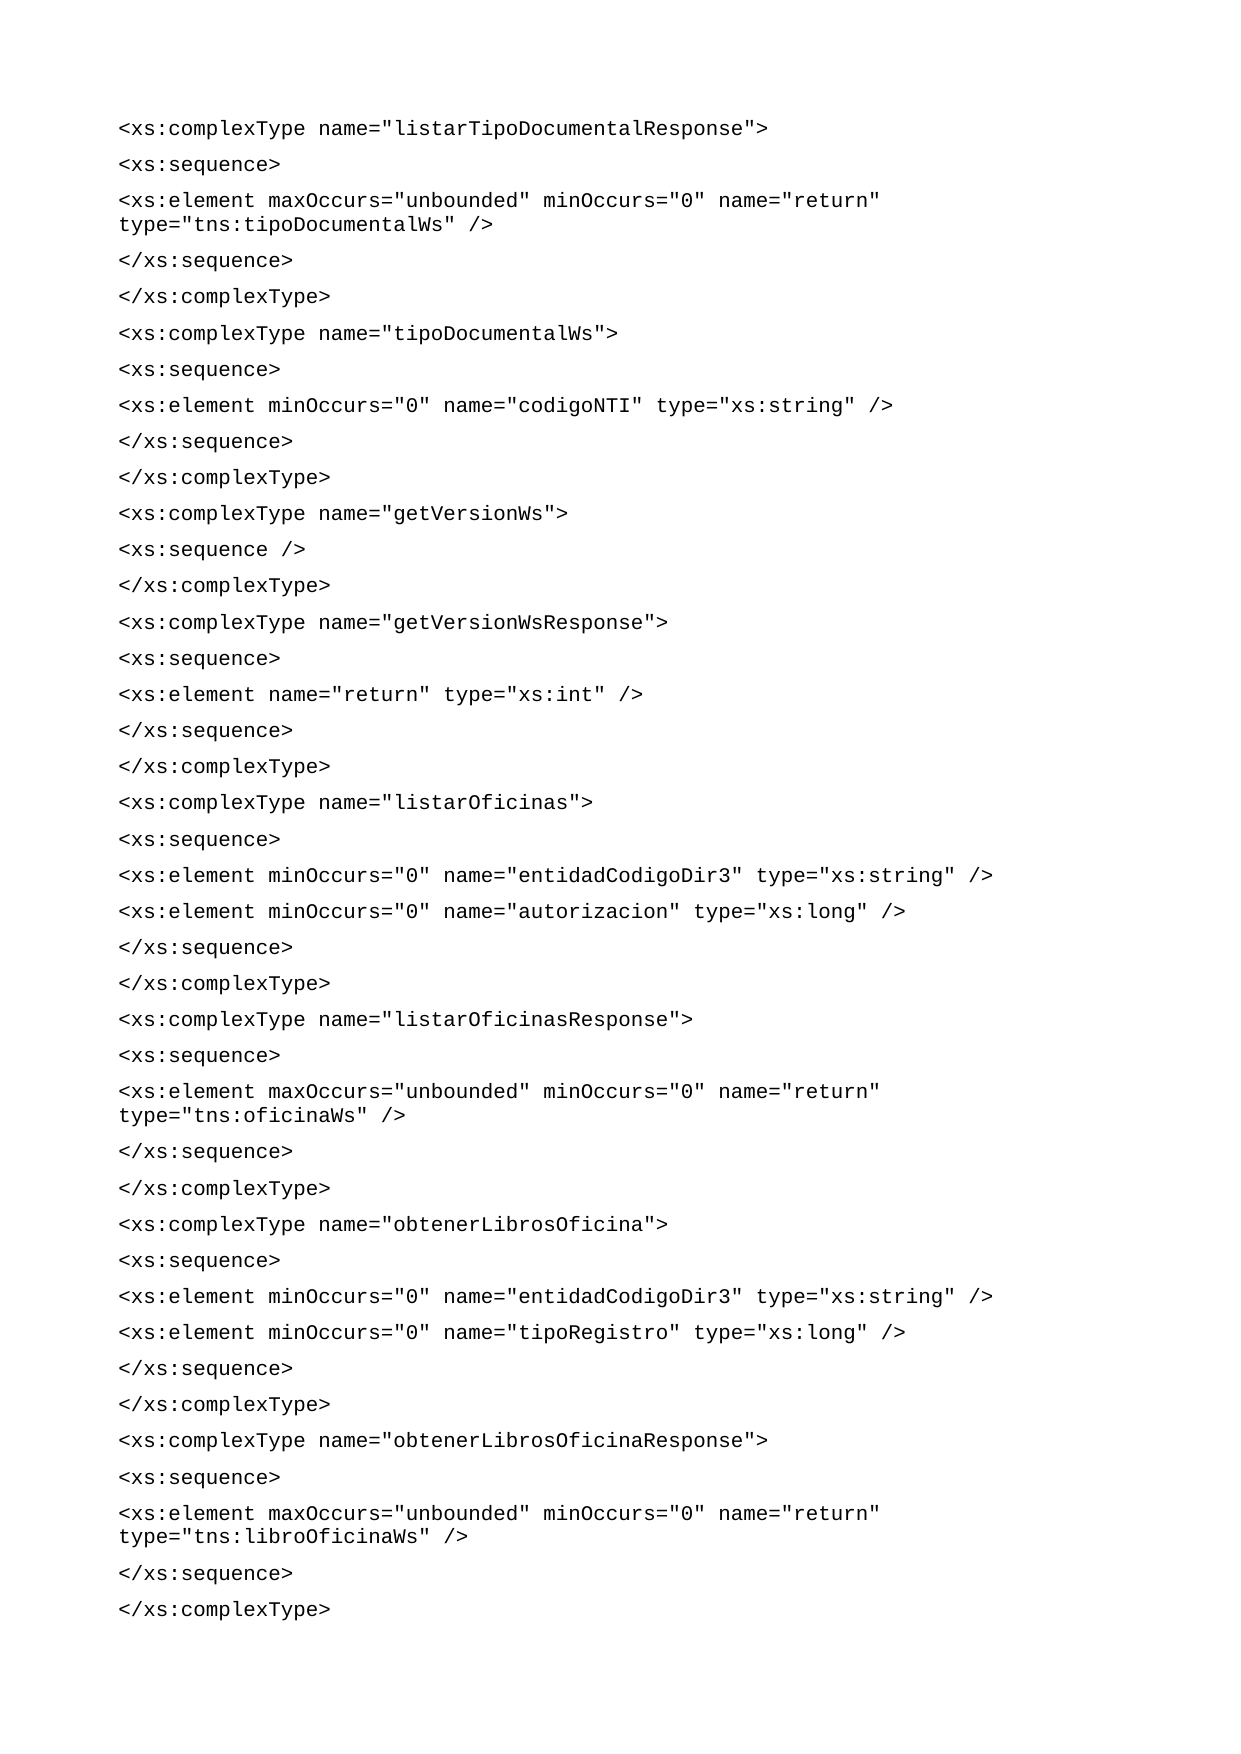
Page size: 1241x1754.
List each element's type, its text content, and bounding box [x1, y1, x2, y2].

text </xs:complexType> [118, 1394, 1122, 1418]
text </xs:sequence> [118, 1141, 1122, 1165]
text </xs:sequence> [118, 250, 1122, 274]
text </xs:sequence> [118, 1563, 1122, 1586]
text <xs:complexType name="obtenerLibrosOficina"> [118, 1214, 1122, 1237]
text <xs:complexType name="listarTipoDocumentalResponse"> [118, 118, 1122, 142]
text </xs:sequence> [118, 1358, 1122, 1382]
text </xs:sequence> [118, 720, 1122, 744]
text <xs:sequence> [118, 1250, 1122, 1273]
text <xs:sequence /> [118, 539, 1122, 563]
text <xs:element minOccurs="0" name="tipoRegistro" type="xs:long" /> [118, 1322, 1122, 1346]
text <xs:element minOccurs="0" name="entidadCodigoDir3" type="xs:string" /> [118, 1286, 1122, 1309]
text <xs:sequence> [118, 1467, 1122, 1490]
text <xs:complexType name="listarOficinasResponse"> [118, 1009, 1122, 1033]
text </xs:complexType> [118, 467, 1122, 491]
text </xs:complexType> [118, 576, 1122, 599]
text </xs:complexType> [118, 1177, 1122, 1201]
text </xs:complexType> [118, 286, 1122, 310]
text <xs:complexType name="getVersionWsResponse"> [118, 612, 1122, 635]
text <xs:element minOccurs="0" name="entidadCodigoDir3" type="xs:string" /> [118, 865, 1122, 888]
text <xs:element name="return" type="xs:int" /> [118, 684, 1122, 708]
text <xs:sequence> [118, 648, 1122, 671]
text </xs:sequence> [118, 431, 1122, 454]
text <xs:complexType name="listarOficinas"> [118, 792, 1122, 816]
text <xs:sequence> [118, 1045, 1122, 1069]
text </xs:complexType> [118, 1599, 1122, 1622]
text <xs:complexType name="tipoDocumentalWs"> [118, 322, 1122, 346]
text <xs:element maxOccurs="unbounded" minOccurs="0" name="return" type="tns:libroOficinaWs" /> [118, 1503, 1122, 1550]
text <xs:element maxOccurs="unbounded" minOccurs="0" name="return" type="tns:tipoDocumentalWs" /> [118, 190, 1122, 238]
text </xs:complexType> [118, 756, 1122, 780]
text </xs:sequence> [118, 937, 1122, 961]
text </xs:complexType> [118, 973, 1122, 997]
text <xs:element minOccurs="0" name="autorizacion" type="xs:long" /> [118, 901, 1122, 924]
text <xs:complexType name="getVersionWs"> [118, 503, 1122, 527]
text <xs:sequence> [118, 359, 1122, 382]
text <xs:sequence> [118, 828, 1122, 852]
text <xs:sequence> [118, 154, 1122, 178]
text <xs:element maxOccurs="unbounded" minOccurs="0" name="return" type="tns:oficinaWs" /> [118, 1082, 1122, 1129]
text <xs:element minOccurs="0" name="codigoNTI" type="xs:string" /> [118, 395, 1122, 418]
text <xs:complexType name="obtenerLibrosOficinaResponse"> [118, 1431, 1122, 1454]
